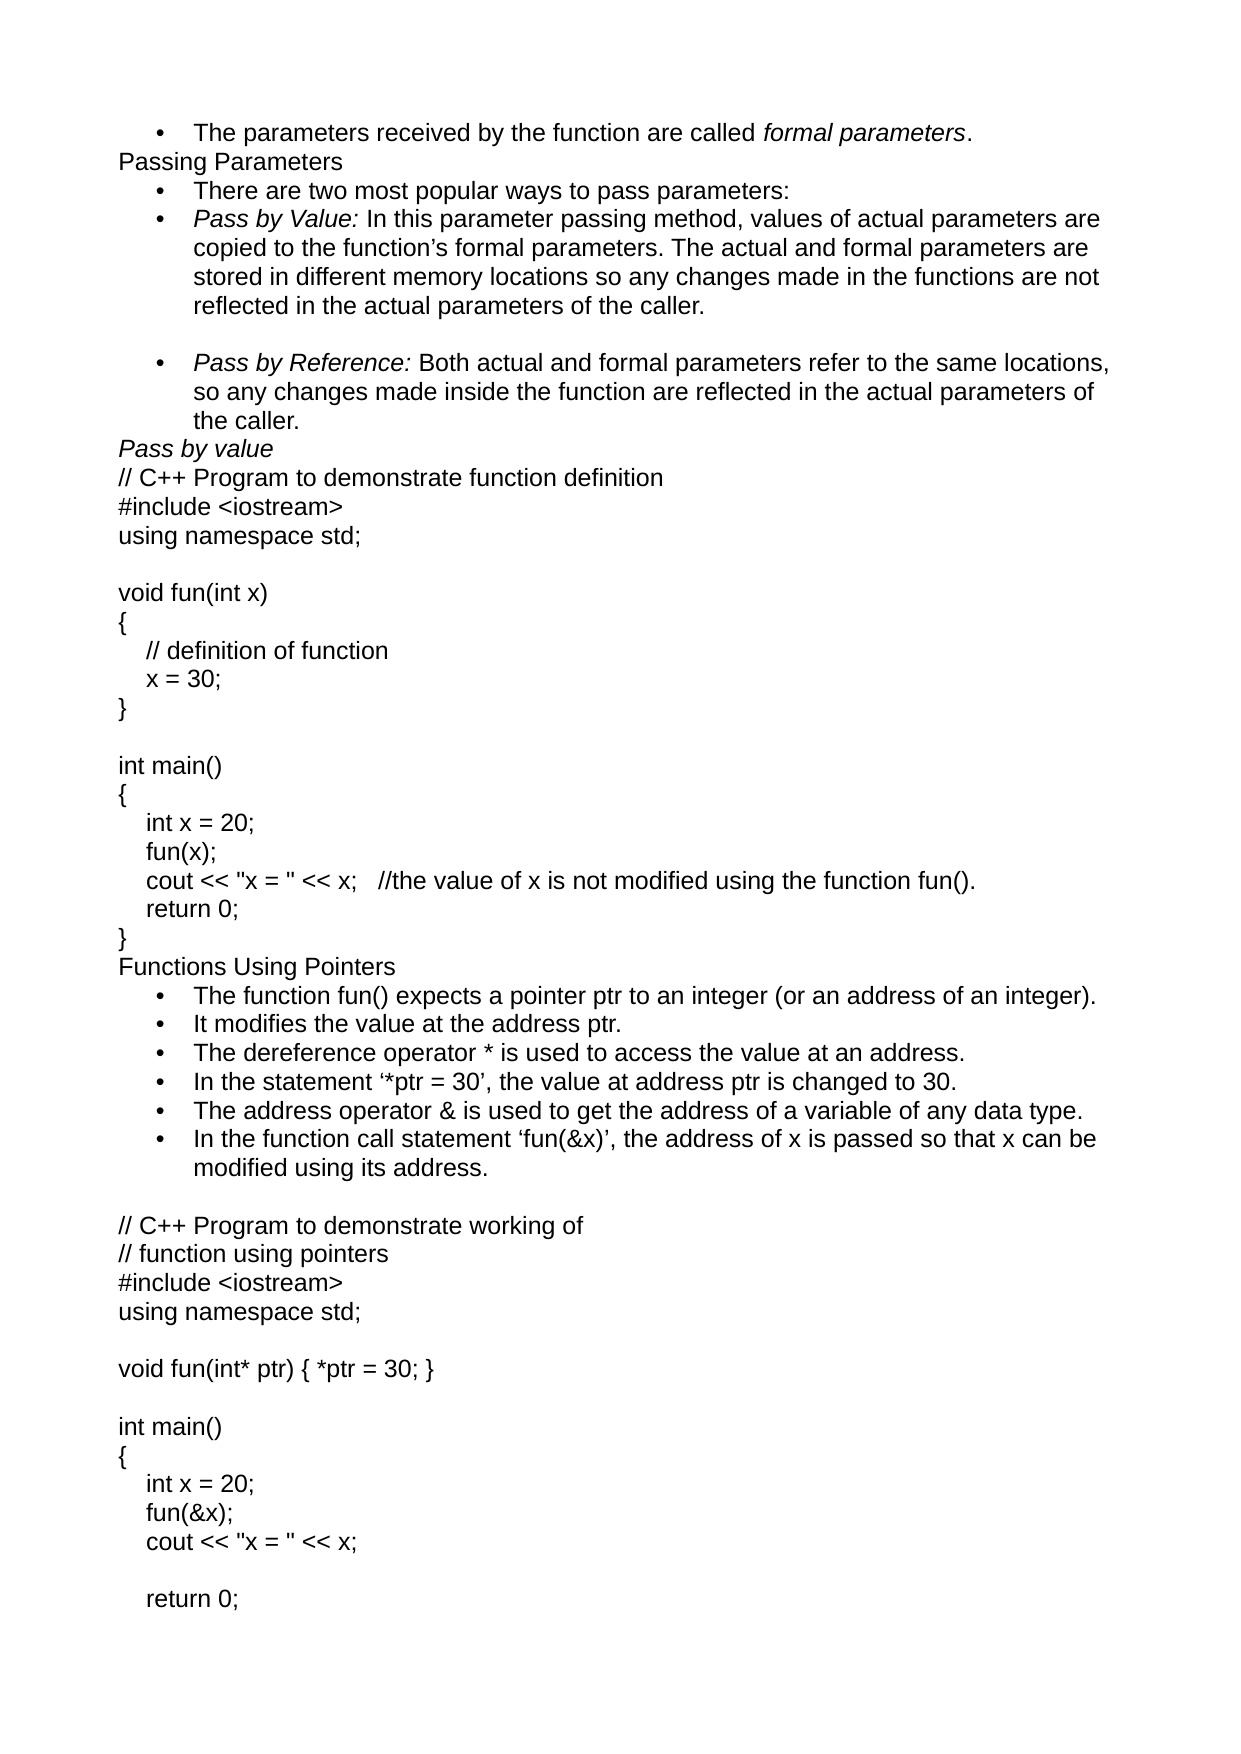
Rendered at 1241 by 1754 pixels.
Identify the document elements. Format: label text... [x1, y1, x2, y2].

list The function fun() expects a pointer ptr to an integer (or an address of an integer). [156, 981, 1122, 1009]
text cout << "x = " << x; //the value of x is not modified using the function fun(). [118, 866, 1122, 894]
text } [118, 693, 1122, 722]
list The parameters received by the function are called formal parameters. [156, 118, 1122, 147]
text using namespace std; [118, 1297, 1122, 1326]
text #include <iostream> [118, 492, 1122, 521]
text Pass by value [118, 434, 1122, 463]
text { [118, 1441, 1122, 1469]
list The dereference operator * is used to access the value at an address. [156, 1038, 1122, 1067]
text int x = 20; [118, 808, 1122, 837]
text x = 30; [118, 664, 1122, 693]
list It modifies the value at the address ptr. [156, 1009, 1122, 1038]
text fun(x); [118, 837, 1122, 866]
text using namespace std; [118, 521, 1122, 549]
list Pass by Value: In this parameter passing method, values of actual parameters are copied to the function’s formal parameters. The actual and formal parameters are stored in different memory locations so any changes made in the functions are not reflected in the actual parameters of the caller. [156, 204, 1122, 348]
text { [118, 607, 1122, 636]
text Passing Parameters [118, 147, 1122, 176]
text return 0; [118, 1584, 1122, 1613]
text fun(&x); [118, 1498, 1122, 1527]
text // C++ Program to demonstrate working of [118, 1211, 1122, 1239]
text // function using pointers [118, 1239, 1122, 1268]
list The address operator & is used to get the address of a variable of any data type. [156, 1096, 1122, 1124]
text cout << "x = " << x; [118, 1527, 1122, 1556]
list In the function call statement ‘fun(&x)’, the address of x is passed so that x can be modified using its address. [156, 1124, 1122, 1182]
text int main() [118, 1412, 1122, 1441]
text } [118, 923, 1122, 952]
list In the statement ‘*ptr = 30’, the value at address ptr is changed to 30. [156, 1067, 1122, 1096]
text void fun(int x) [118, 578, 1122, 607]
text int main() [118, 751, 1122, 779]
text void fun(int* ptr) { *ptr = 30; } [118, 1354, 1122, 1383]
text // C++ Program to demonstrate function definition [118, 463, 1122, 492]
text return 0; [118, 894, 1122, 923]
list There are two most popular ways to pass parameters: [156, 176, 1122, 204]
text { [118, 779, 1122, 808]
list Pass by Reference: Both actual and formal parameters refer to the same locations, so any changes made inside the function are reflected in the actual parameters of the caller. [156, 348, 1122, 434]
text // definition of function [118, 636, 1122, 664]
text Functions Using Pointers [118, 952, 1122, 981]
text int x = 20; [118, 1469, 1122, 1498]
text #include <iostream> [118, 1268, 1122, 1297]
